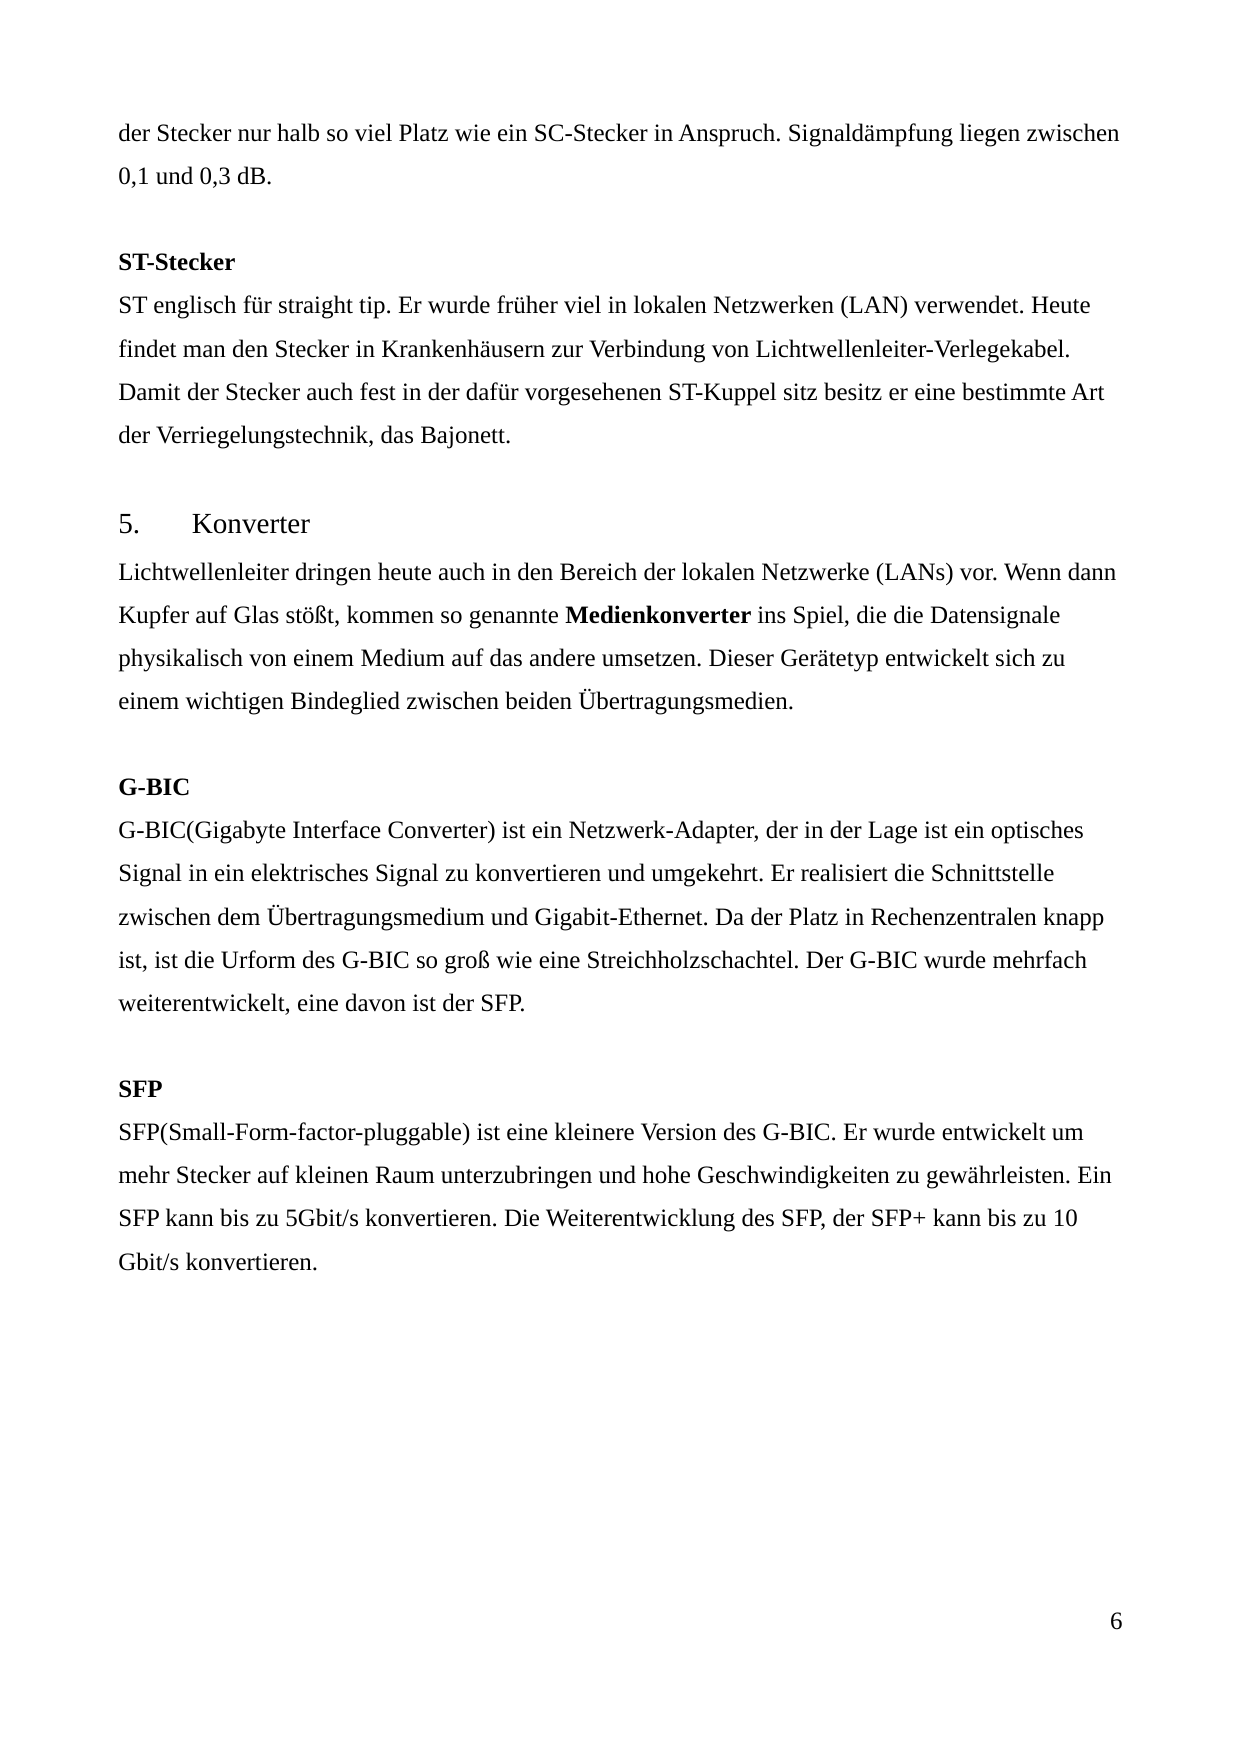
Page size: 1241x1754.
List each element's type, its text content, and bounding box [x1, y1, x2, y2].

text ST-Stecker [118, 247, 1122, 276]
text ST englisch für straight tip. Er wurde früher viel in lokalen Netzwerken (LAN) verwendet. Heute findet man den Stecker in Krankenhäusern zur Verbindung von Lichtwellenleiter-Verlegekabel. Damit der Stecker auch fest in der dafür vorgesehenen ST-Kuppel sitz besitz er eine bestimmte Art der Verriegelungstechnik, das Bajonett. [118, 291, 1122, 449]
text G-BIC [118, 772, 1122, 801]
text G-BIC(Gigabyte Interface Converter) ist ein Netzwerk-Adapter, der in der Lage ist ein optisches Signal in ein elektrisches Signal zu konvertieren und umgekehrt. Er realisiert die Schnittstelle zwischen dem Übertragungsmedium und Gigabit-Ethernet. Da der Platz in Rechenzentralen knapp ist, ist die Urform des G-BIC so groß wie eine Streichholzschachtel. Der G-BIC wurde mehrfach weiterentwickelt, eine davon ist der SFP. [118, 815, 1122, 1017]
text SFP(Small-Form-factor-pluggable) ist eine kleinere Version des G-BIC. Er wurde entwickelt um mehr Stecker auf kleinen Raum unterzubringen und hohe Geschwindigkeiten zu gewährleisten. Ein SFP kann bis zu 5Gbit/s konvertieren. Die Weiterentwicklung des SFP, der SFP+ kann bis zu 10 Gbit/s konvertieren. [118, 1117, 1122, 1275]
text SFP [118, 1074, 1122, 1103]
text der Stecker nur halb so viel Platz wie ein SC-Stecker in Anspruch. Signaldämpfung liegen zwischen 0,1 und 0,3 dB. [118, 118, 1122, 190]
text 5. Konverter [118, 506, 1122, 540]
text Lichtwellenleiter dringen heute auch in den Bereich der lokalen Netzwerke (LANs) vor. Wenn dann Kupfer auf Glas stößt, kommen so genannte Medienkonverter ins Spiel, die die Datensignale physikalisch von einem Medium auf das andere umsetzen. Dieser Gerätetyp entwickelt sich zu einem wichtigen Bindeglied zwischen beiden Übertragungsmedien. [118, 557, 1122, 715]
